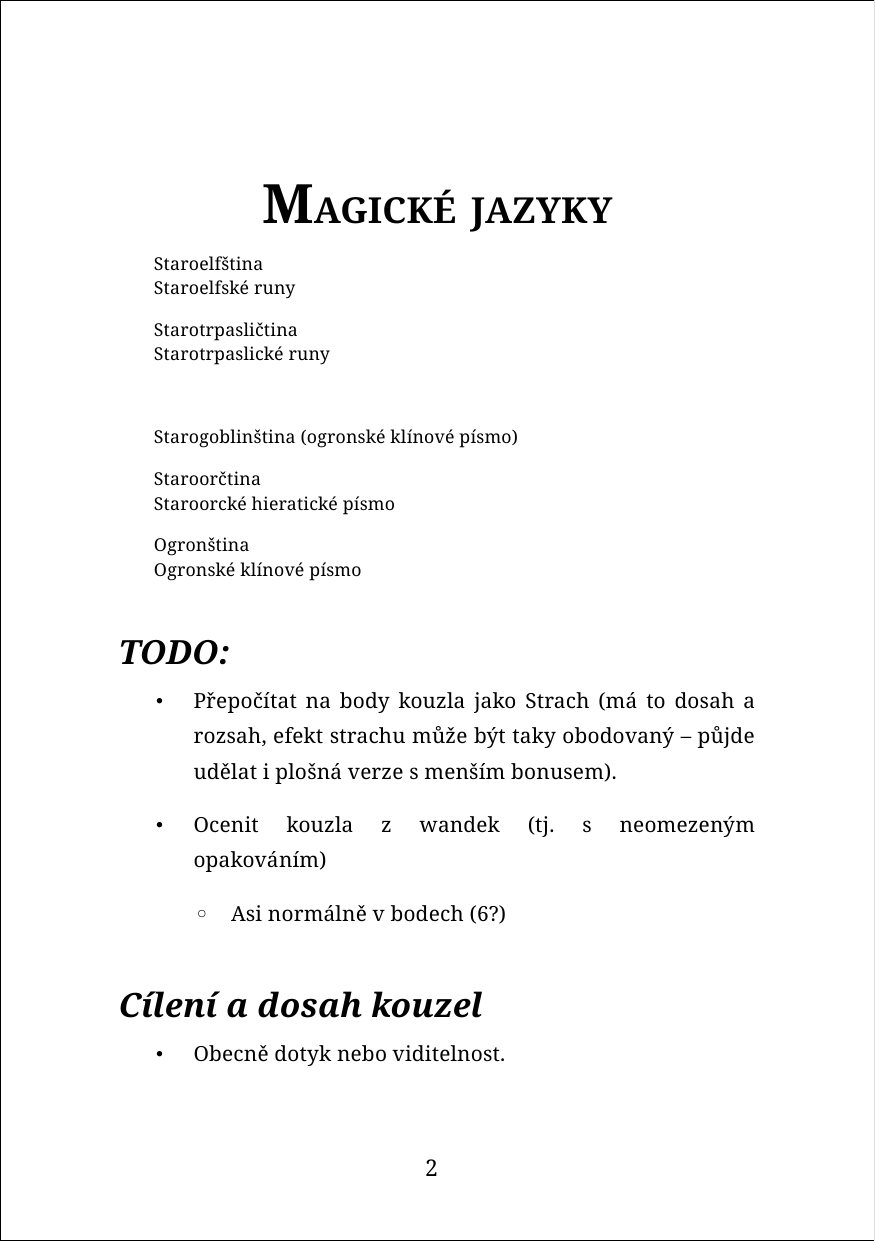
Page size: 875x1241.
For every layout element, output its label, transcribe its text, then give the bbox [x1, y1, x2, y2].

list Ocenit kouzla z wandek (tj. s neomezeným opakováním) [156, 810, 756, 874]
subtitle Cílení a dosah kouzel [118, 982, 756, 1027]
list Starogoblinština (ogronské klínové písmo) [154, 425, 756, 449]
list Ogronština Ogronské klínové písmo [154, 533, 756, 581]
list Staroelfština Staroelfské runy [154, 251, 756, 299]
list Obecně dotyk nebo viditelnost. [156, 1039, 756, 1067]
subtitle Magické jazyky [118, 166, 756, 239]
subtitle TODO: [118, 628, 756, 674]
list Přepočítat na body kouzla jako Strach (má to dosah a rozsah, efekt strachu může být taky obodovaný – půjde udělat i plošná verze s menším bonusem). [156, 686, 756, 785]
list Asi normálně v bodech (6?) [193, 899, 756, 927]
list Staroorčtina Staroorcké hieratické písmo [154, 467, 756, 515]
list Starotrpasličtina Starotrpaslické runy [154, 317, 756, 365]
